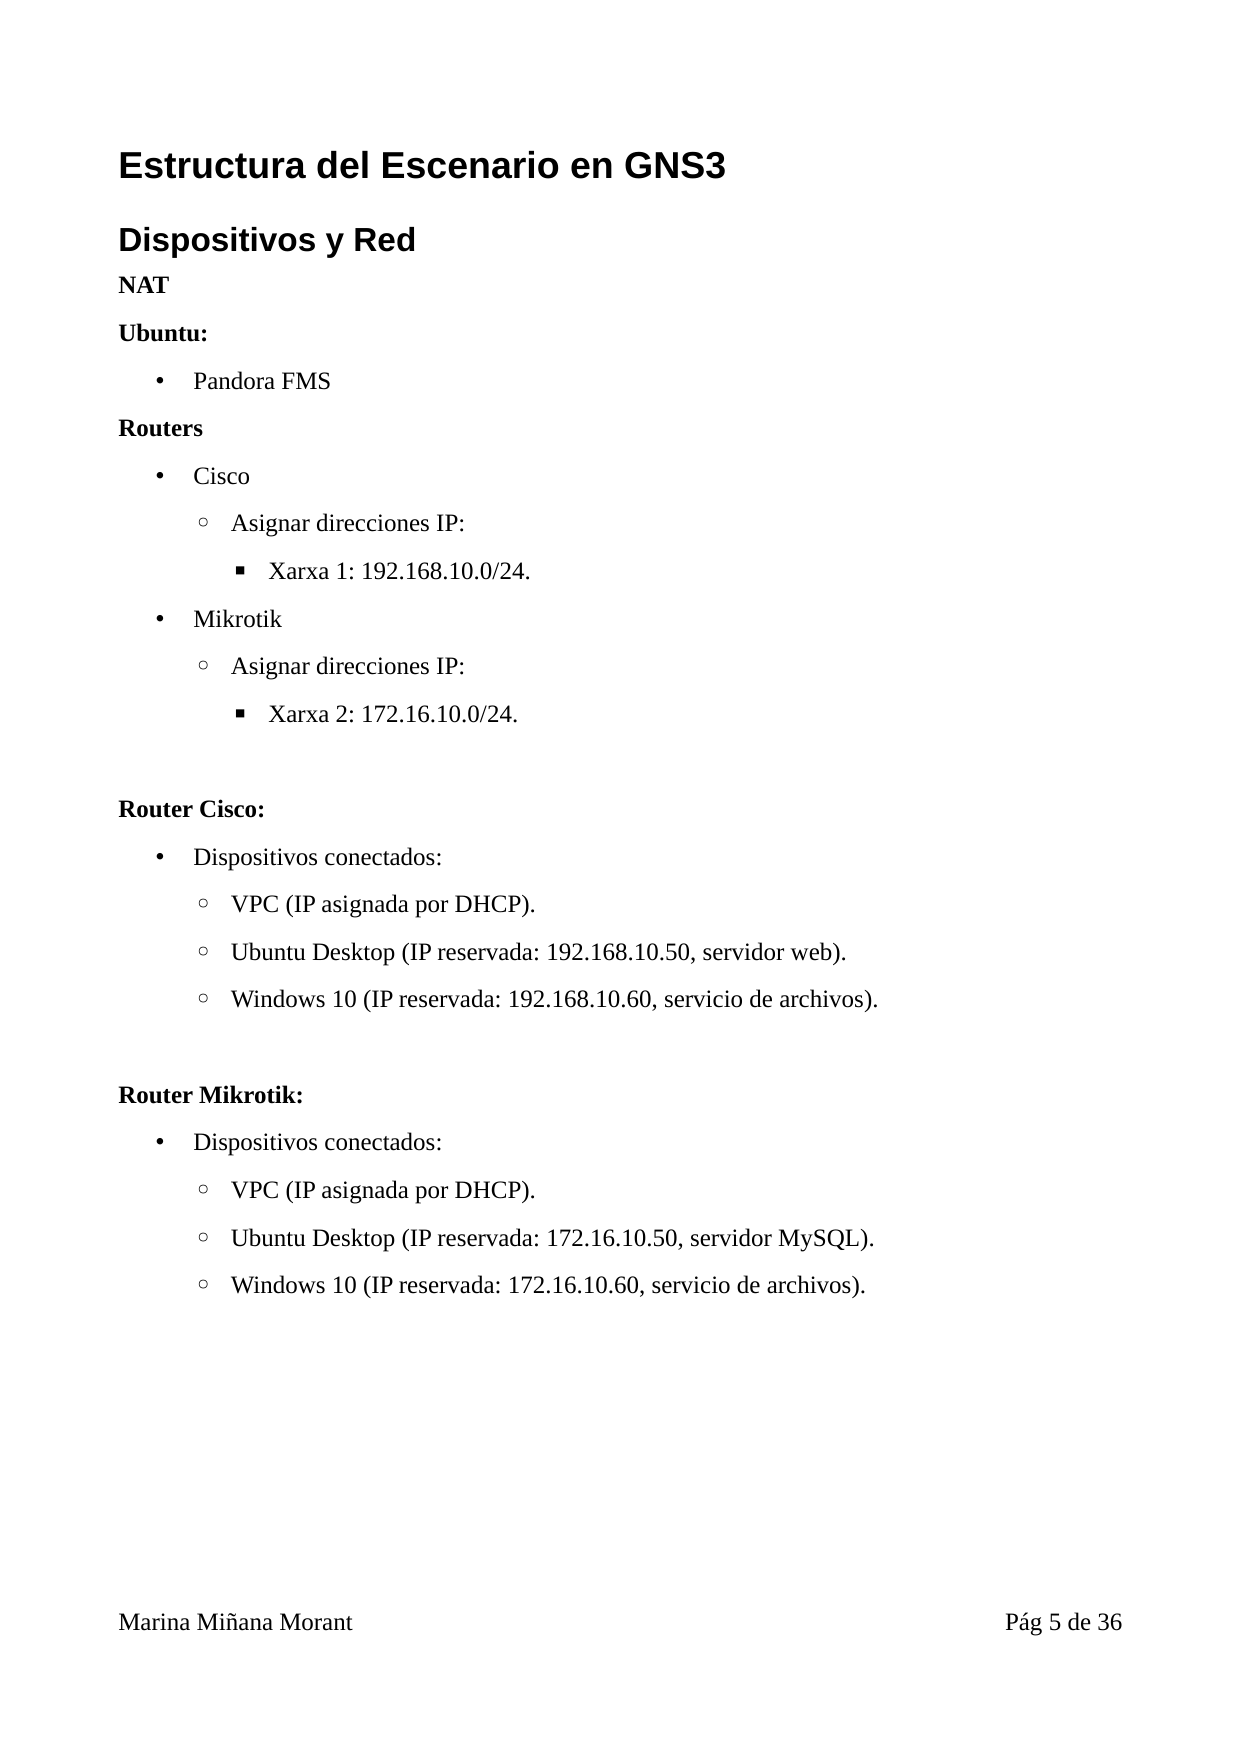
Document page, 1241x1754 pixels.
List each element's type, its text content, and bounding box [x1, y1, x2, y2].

list VPC (IP asignada por DHCP). [193, 889, 1122, 918]
subtitle Estructura del Escenario en GNS3 [118, 143, 1122, 186]
list Dispositivos conectados: [156, 842, 1122, 871]
list Ubuntu Desktop (IP reservada: 192.168.10.50, servidor web). [193, 937, 1122, 966]
list Asignar direcciones IP: [193, 651, 1122, 680]
list Pandora FMS [156, 366, 1122, 394]
list Asignar direcciones IP: [193, 508, 1122, 537]
list Cisco [156, 461, 1122, 490]
list Dispositivos conectados: [156, 1127, 1122, 1156]
text Routers [118, 413, 1122, 442]
text NAT [118, 271, 1122, 299]
subtitle Dispositivos y Red [118, 219, 1122, 258]
list Mikrotik [156, 604, 1122, 632]
text Router Cisco: [118, 794, 1122, 823]
list VPC (IP asignada por DHCP). [193, 1175, 1122, 1204]
list Xarxa 2: 172.16.10.0/24. [231, 699, 1122, 728]
text Ubuntu: [118, 318, 1122, 347]
text Router Mikrotik: [118, 1080, 1122, 1108]
list Windows 10 (IP reservada: 192.168.10.60, servicio de archivos). [193, 984, 1122, 1013]
list Xarxa 1: 192.168.10.0/24. [231, 556, 1122, 585]
list Windows 10 (IP reservada: 172.16.10.60, servicio de archivos). [193, 1270, 1122, 1299]
list Ubuntu Desktop (IP reservada: 172.16.10.50, servidor MySQL). [193, 1223, 1122, 1251]
